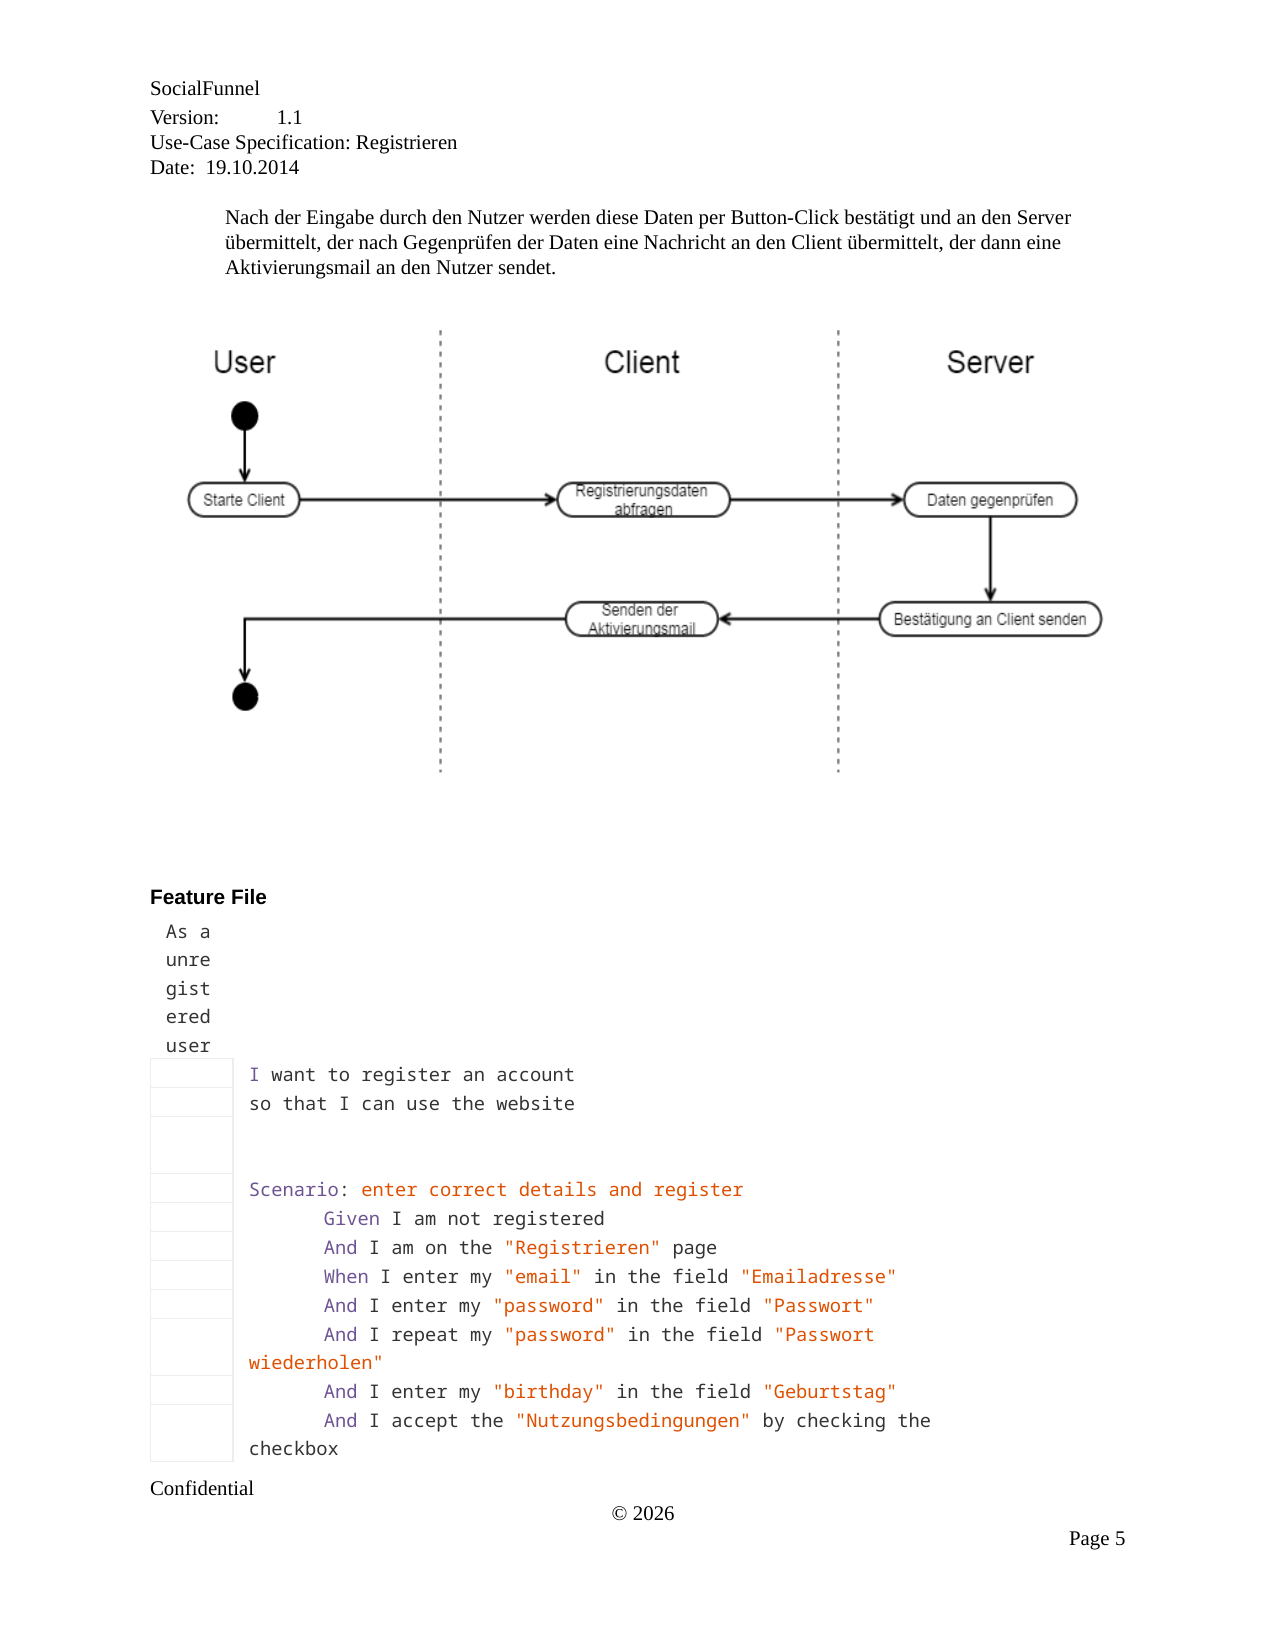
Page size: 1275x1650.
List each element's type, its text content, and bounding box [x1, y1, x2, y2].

table_cell [151, 1290, 232, 1317]
text Nach der Eingabe durch den Nutzer werden diese Daten per Button-Click bestätigt und an den Server übermittelt, der nach Gegenprüfen der Daten eine Nachricht an den Client übermittelt, der dann eine Aktivierungsmail an den Nutzer sendet. [225, 204, 1125, 279]
table_cell [151, 1059, 232, 1087]
table_cell [234, 1116, 988, 1173]
table_cell [151, 1174, 232, 1202]
table_cell [151, 1203, 232, 1231]
table_cell Given I am not registered [234, 1202, 988, 1231]
table_cell When I enter my "email" in the field "Emailadresse" [234, 1260, 988, 1288]
table_cell [151, 1117, 232, 1173]
table_header As a unregistered user [150, 915, 233, 1058]
table_header [233, 915, 988, 1058]
table_cell Scenario: enter correct details and register [234, 1173, 988, 1202]
table_cell And I enter my "password" in the field "Passwort" [234, 1289, 988, 1317]
table_cell [151, 1261, 232, 1288]
subtitle Feature File [150, 884, 1125, 909]
table_cell And I repeat my "password" in the field "Passwort wiederholen" [234, 1318, 988, 1375]
table_cell And I am on the "Registrieren" page [234, 1231, 988, 1259]
table_cell And I enter my "birthday" in the field "Geburtstag" [234, 1375, 988, 1404]
table_cell [151, 1405, 232, 1461]
table_cell so that I can use the website [234, 1087, 988, 1116]
table_cell And I accept the "Nutzungsbedingungen" by checking the checkbox [234, 1404, 988, 1461]
table_cell [151, 1376, 232, 1404]
table_cell [151, 1232, 232, 1259]
table_cell I want to register an account [234, 1058, 988, 1087]
table_cell [151, 1319, 232, 1375]
table_cell [151, 1088, 232, 1116]
